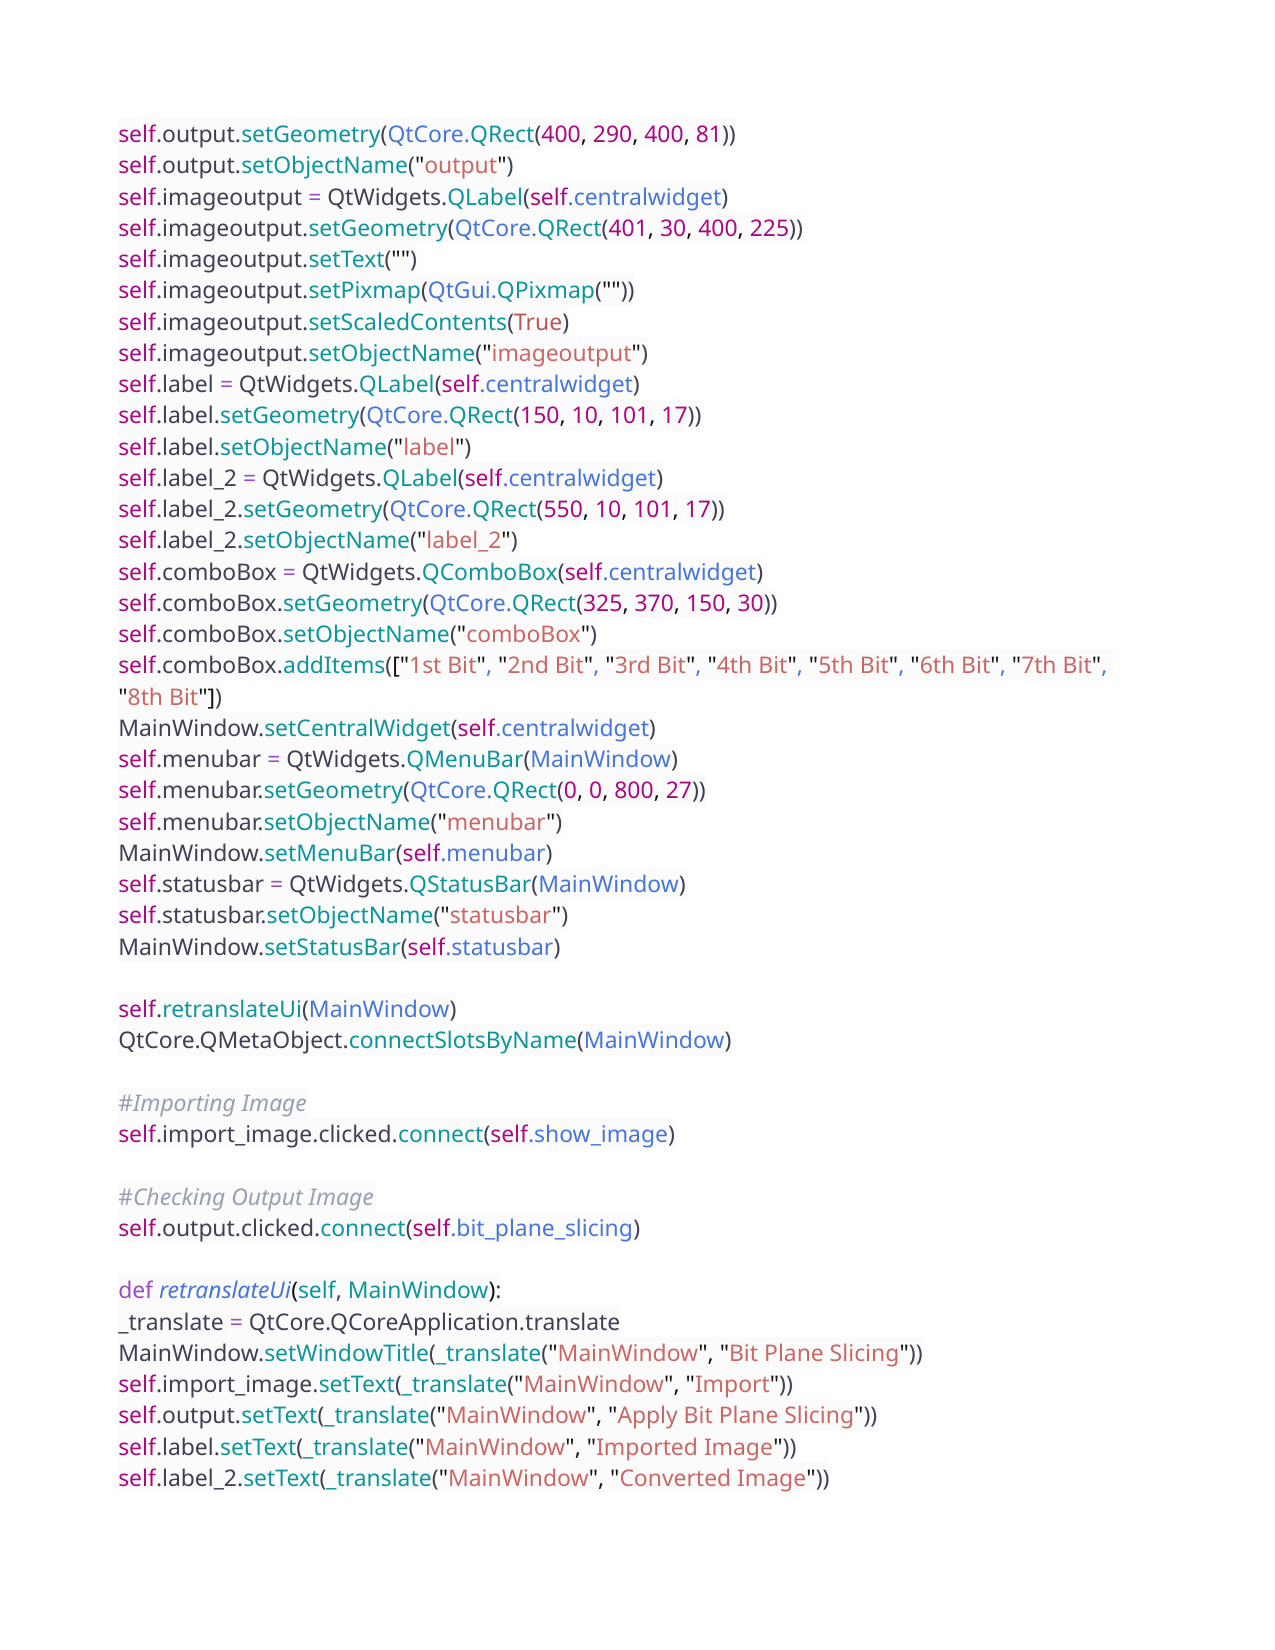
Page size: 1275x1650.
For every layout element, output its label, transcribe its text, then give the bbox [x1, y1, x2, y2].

text self.menubar = QtWidgets.QMenuBar(MainWindow) [118, 743, 1157, 774]
text self.imageoutput.setScaledContents(True) [118, 306, 1157, 337]
text MainWindow.setMenuBar(self.menubar) [118, 837, 1157, 868]
text self.comboBox.setGeometry(QtCore.QRect(325, 370, 150, 30)) [118, 587, 1157, 618]
text self.comboBox = QtWidgets.QComboBox(self.centralwidget) [118, 556, 1157, 587]
text self.label_2 = QtWidgets.QLabel(self.centralwidget) [118, 462, 1157, 493]
text self.imageoutput.setText("") [118, 243, 1157, 274]
text MainWindow.setCentralWidget(self.centralwidget) [118, 712, 1157, 743]
text _translate = QtCore.QCoreApplication.translate [118, 1306, 1157, 1337]
text MainWindow.setStatusBar(self.statusbar) [118, 931, 1157, 962]
text self.label_2.setObjectName("label_2") [118, 524, 1157, 556]
text self.output.clicked.connect(self.bit_plane_slicing) [118, 1212, 1157, 1243]
text self.label_2.setText(_translate("MainWindow", "Converted Image")) [118, 1462, 1157, 1493]
text self.comboBox.setObjectName("comboBox") [118, 618, 1157, 649]
text self.imageoutput = QtWidgets.QLabel(self.centralwidget) [118, 181, 1157, 212]
text self.label.setGeometry(QtCore.QRect(150, 10, 101, 17)) [118, 399, 1157, 431]
text self.imageoutput.setGeometry(QtCore.QRect(401, 30, 400, 225)) [118, 212, 1157, 243]
text self.label.setObjectName("label") [118, 431, 1157, 462]
text self.imageoutput.setPixmap(QtGui.QPixmap("")) [118, 274, 1157, 306]
text self.import_image.setText(_translate("MainWindow", "Import")) [118, 1368, 1157, 1399]
text self.comboBox.addItems(["1st Bit", "2nd Bit", "3rd Bit", "4th Bit", "5th Bit", "6th Bit", "7th Bit", "8th Bit"]) [118, 649, 1157, 712]
text self.label.setText(_translate("MainWindow", "Imported Image")) [118, 1431, 1157, 1462]
text self.statusbar.setObjectName("statusbar") [118, 899, 1157, 931]
text self.label = QtWidgets.QLabel(self.centralwidget) [118, 368, 1157, 399]
text #Checking Output Image [118, 1181, 1157, 1212]
text QtCore.QMetaObject.connectSlotsByName(MainWindow) [118, 1024, 1157, 1056]
text self.import_image.clicked.connect(self.show_image) [118, 1118, 1157, 1149]
text self.imageoutput.setObjectName("imageoutput") [118, 337, 1157, 368]
text def retranslateUi(self, MainWindow): [118, 1274, 1157, 1306]
text self.retranslateUi(MainWindow) [118, 993, 1157, 1024]
text self.menubar.setObjectName("menubar") [118, 806, 1157, 837]
text self.menubar.setGeometry(QtCore.QRect(0, 0, 800, 27)) [118, 774, 1157, 806]
text self.output.setGeometry(QtCore.QRect(400, 290, 400, 81)) [118, 118, 1157, 149]
text self.output.setText(_translate("MainWindow", "Apply Bit Plane Slicing")) [118, 1399, 1157, 1431]
text self.output.setObjectName("output") [118, 149, 1157, 181]
text self.label_2.setGeometry(QtCore.QRect(550, 10, 101, 17)) [118, 493, 1157, 524]
text self.statusbar = QtWidgets.QStatusBar(MainWindow) [118, 868, 1157, 899]
text MainWindow.setWindowTitle(_translate("MainWindow", "Bit Plane Slicing")) [118, 1337, 1157, 1368]
text #Importing Image [118, 1087, 1157, 1118]
